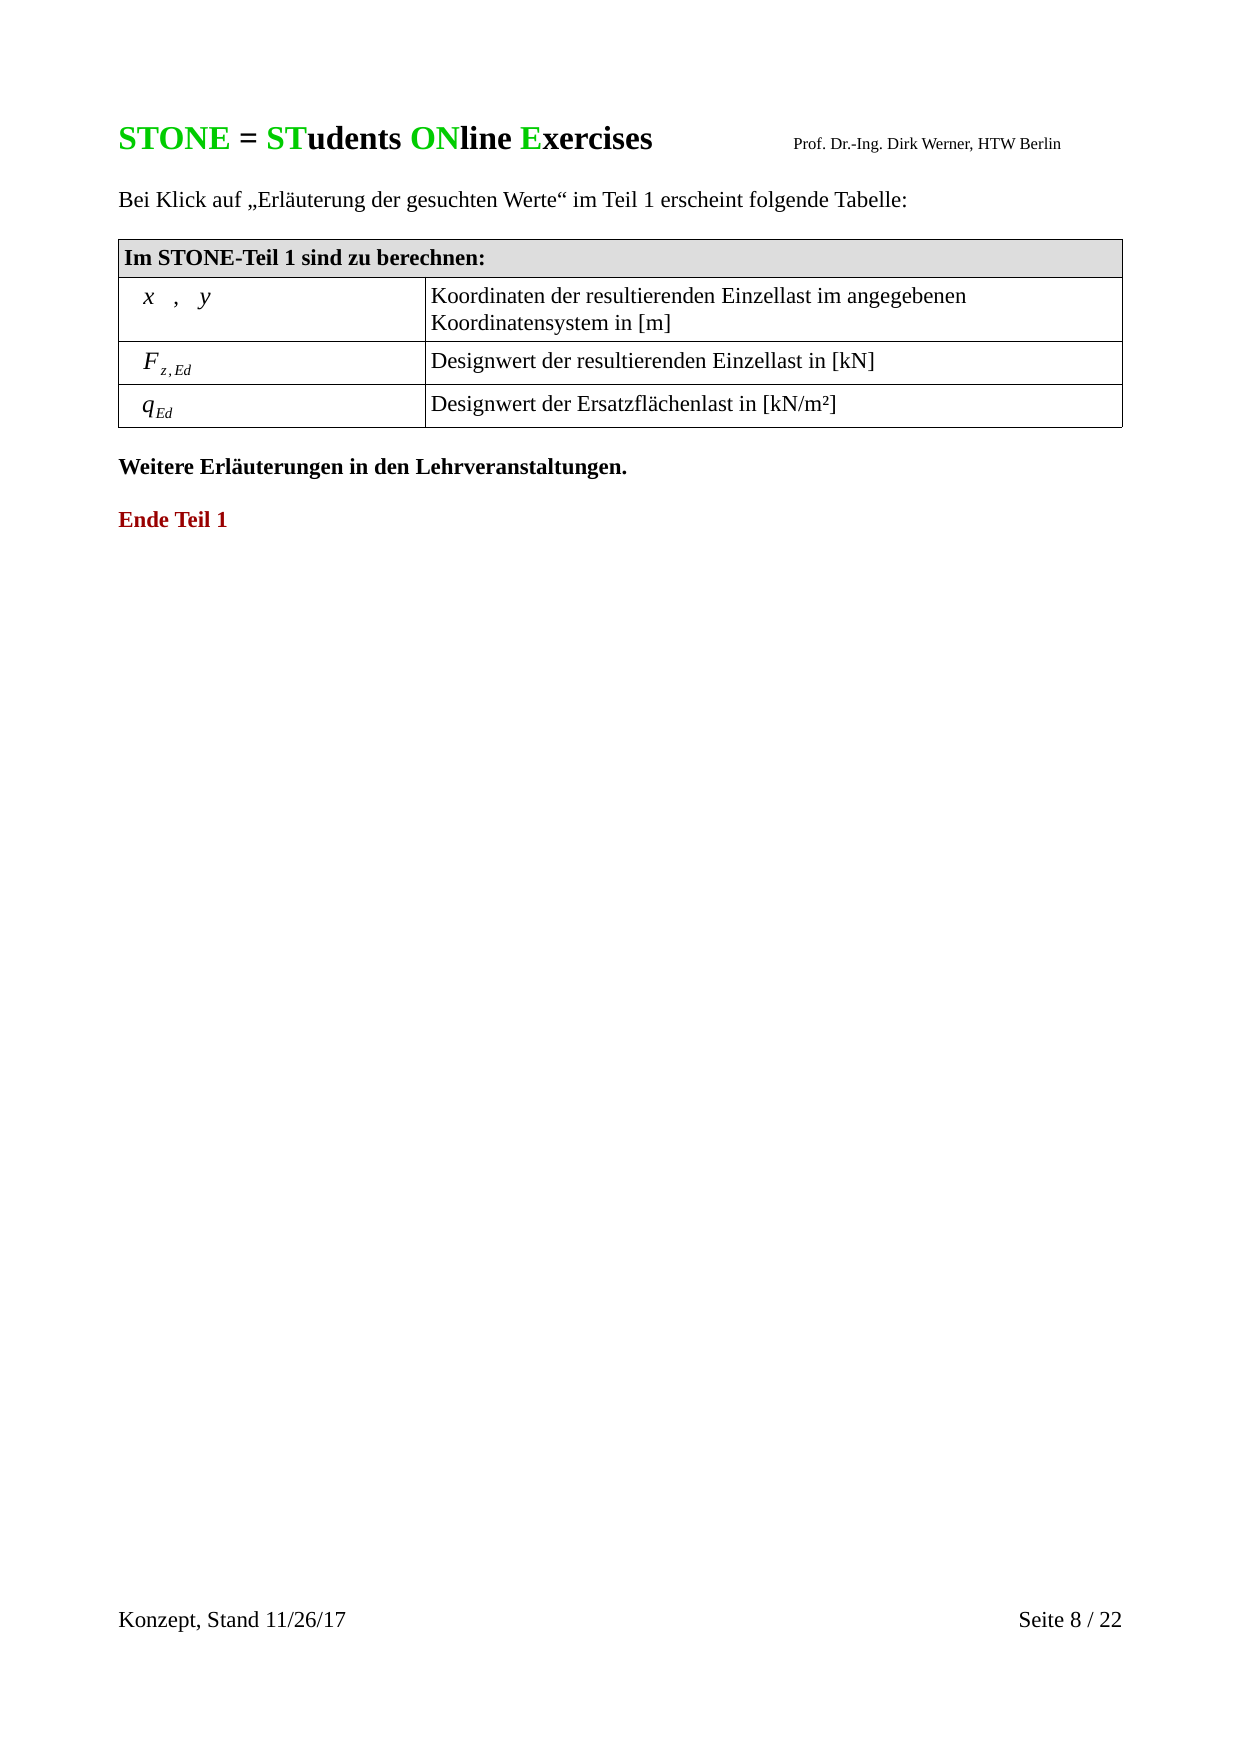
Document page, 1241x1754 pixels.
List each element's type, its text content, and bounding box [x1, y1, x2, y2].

table_cell Designwert der Ersatzflächenlast in [kN/m²] [426, 385, 1122, 427]
text Ende Teil 1 [118, 506, 1122, 532]
table_cell Designwert der resultierenden Einzellast in [kN] [426, 342, 1122, 384]
table_cell , [119, 278, 425, 341]
table_cell [119, 342, 425, 384]
text Bei Klick auf „Erläuterung der gesuchten Werte“ im Teil 1 erscheint folgende Tabelle: [118, 186, 1122, 212]
text Weitere Erläuterungen in den Lehrveranstaltungen. [118, 453, 1122, 479]
table_header Im STONE-Teil 1 sind zu berechnen: [119, 240, 1122, 277]
table_cell Koordinaten der resultierenden Einzellast im angegebenen Koordinatensystem in [m] [426, 278, 1122, 341]
table_cell [119, 385, 425, 427]
